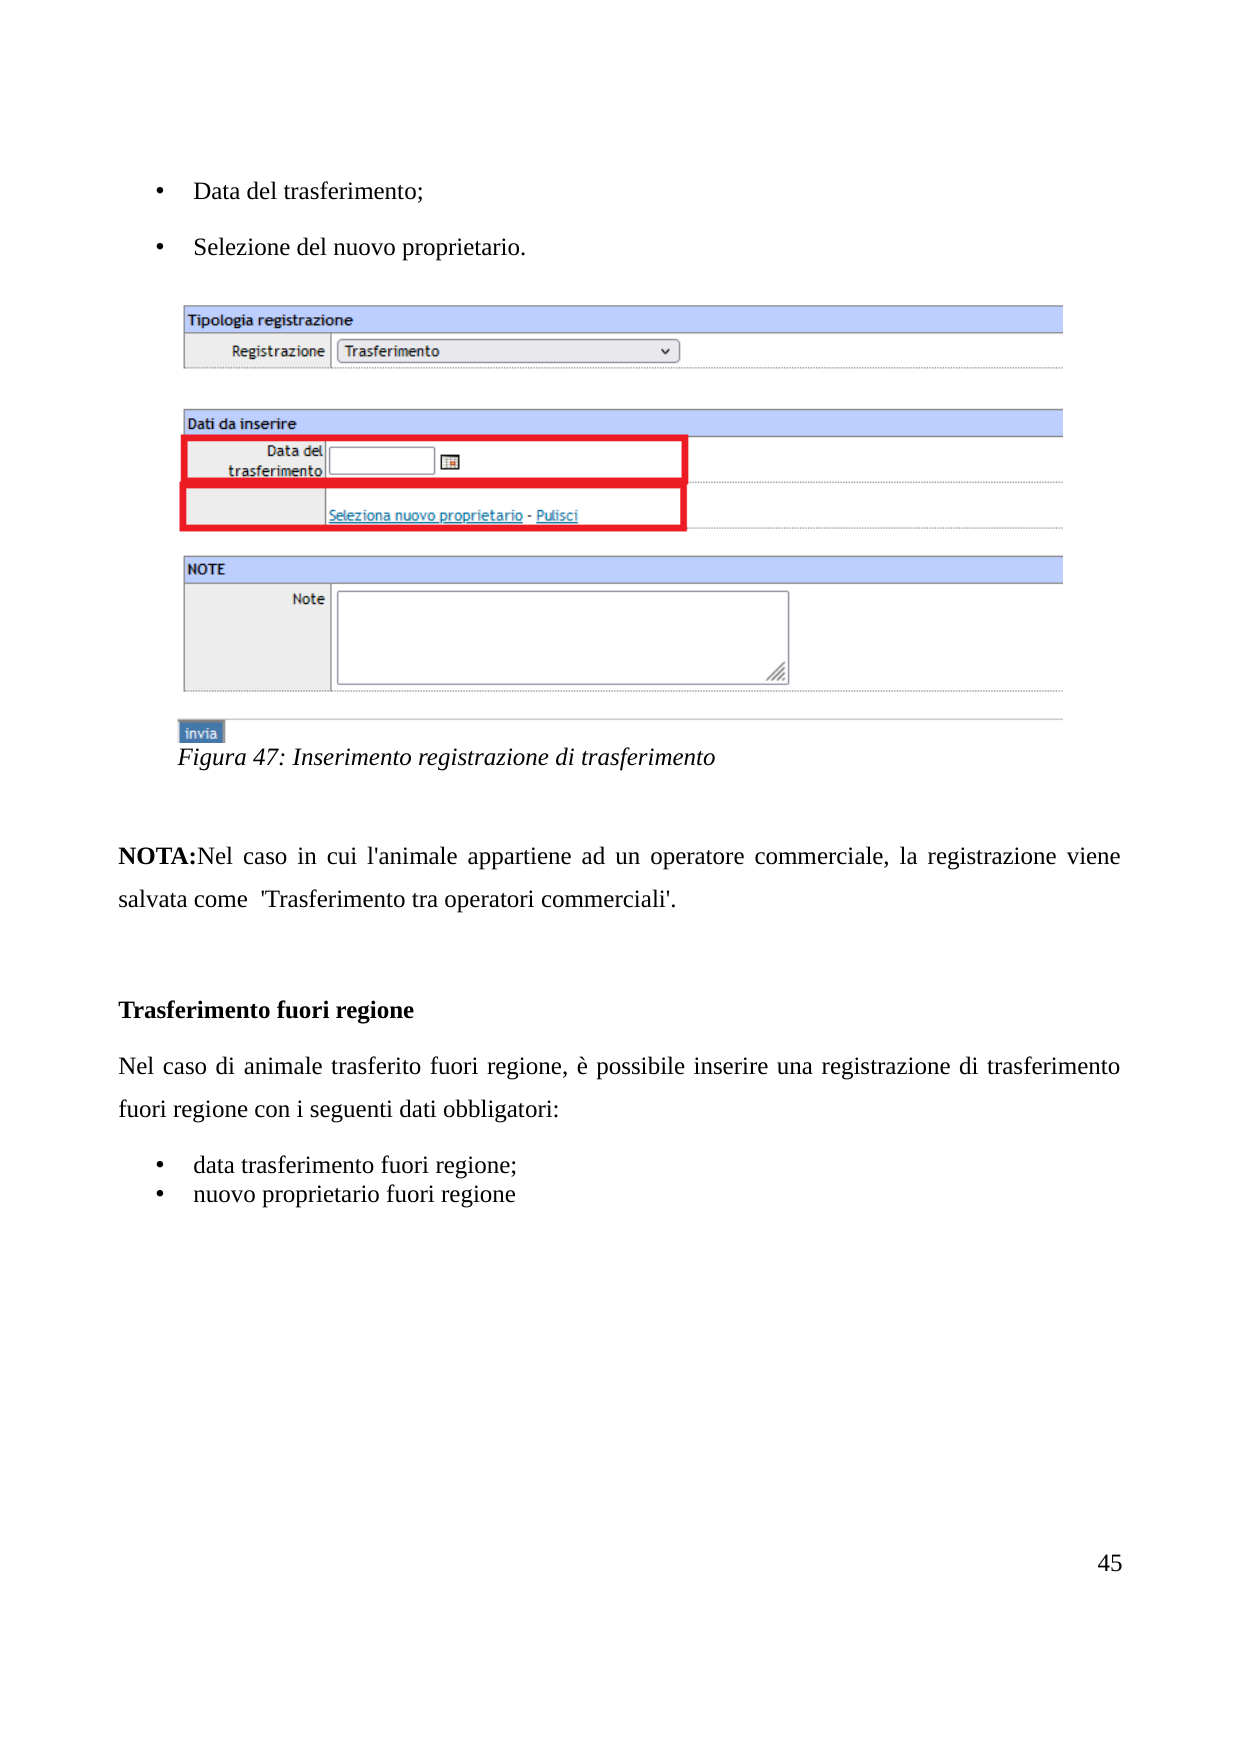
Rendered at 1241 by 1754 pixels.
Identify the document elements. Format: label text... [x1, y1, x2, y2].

text Trasferimento fuori regione [118, 996, 1122, 1024]
picture [177, 300, 1063, 743]
text Figura 47: Inserimento registrazione di trasferimento [177, 743, 1063, 771]
list nuovo proprietario fuori regione [156, 1179, 1122, 1207]
list data trasferimento fuori regione; [156, 1150, 1122, 1179]
list Selezione del nuovo proprietario. [156, 232, 1122, 261]
text NOTA:Nel caso in cui l'animale appartiene ad un operatore commerciale, la registrazione viene salvata come 'Trasferimento tra operatori commerciali'. [118, 841, 1122, 913]
list Data del trasferimento; [156, 176, 1122, 205]
text Nel caso di animale trasferito fuori regione, è possibile inserire una registrazione di trasferimento fuori regione con i seguenti dati obbligatori: [118, 1051, 1122, 1123]
